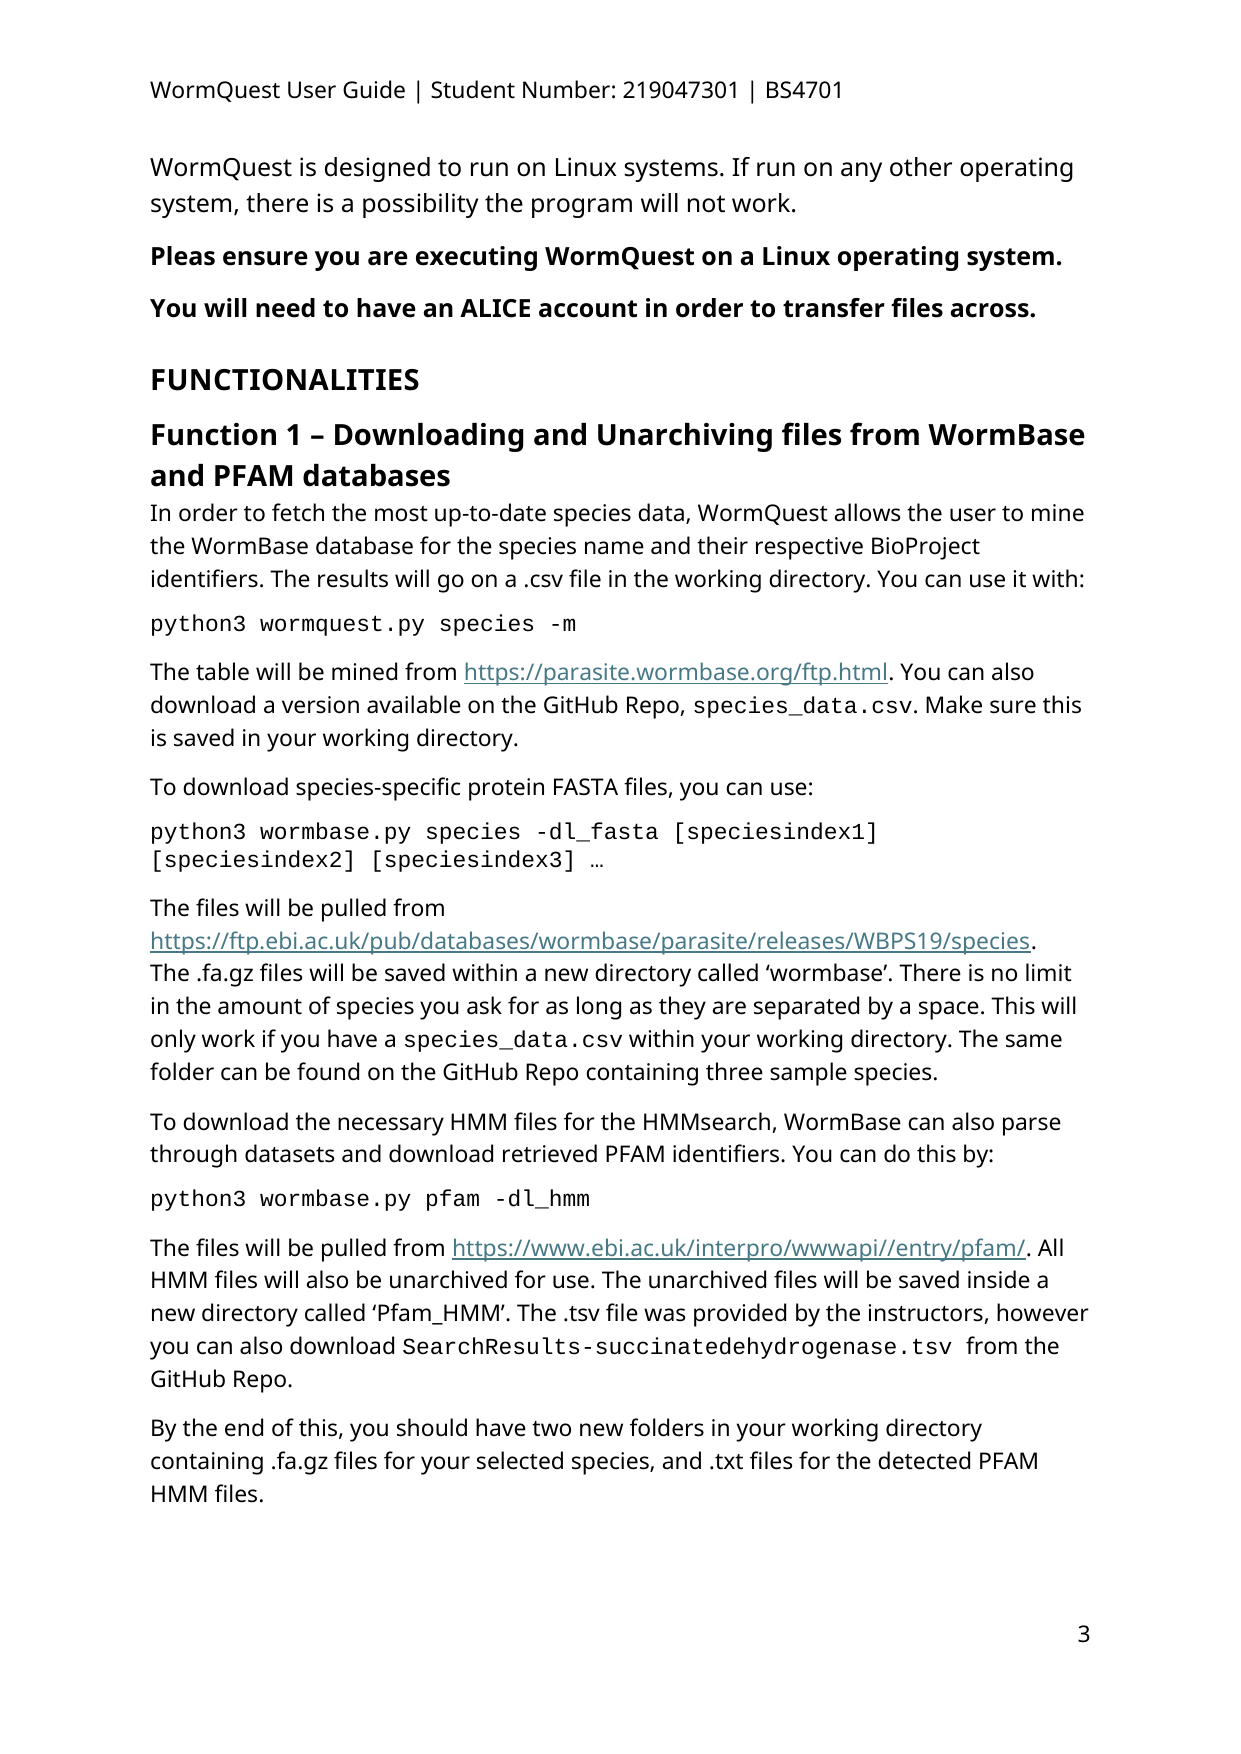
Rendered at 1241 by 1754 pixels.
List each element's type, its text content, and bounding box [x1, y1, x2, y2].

text Pleas ensure you are executing WormQuest on a Linux operating system. [150, 238, 1090, 272]
text The table will be mined from https://parasite.wormbase.org/ftp.html. You can also download a version available on the GitHub Repo, species_data.csv. Make sure this is saved in your working directory. [150, 656, 1090, 753]
text WormQuest is designed to run on Linux systems. If run on any other operating system, there is a possibility the program will not work. [150, 150, 1090, 220]
subtitle Function 1 – Downloading and Unarchiving files from WormBase and PFAM databases [150, 414, 1090, 495]
text By the end of this, you should have two new folders in your working directory containing .fa.gz files for your selected species, and .txt files for the detected PFAM HMM files. [150, 1412, 1090, 1509]
text In order to fetch the most up-to-date species data, WormQuest allows the user to mine the WormBase database for the species name and their respective BioProject identifiers. The results will go on a .csv file in the working directory. You can use it with: [150, 497, 1090, 594]
text python3 wormquest.py species -m [150, 612, 1090, 638]
text The files will be pulled from https://ftp.ebi.ac.uk/pub/databases/wormbase/parasite/releases/WBPS19/species. The .fa.gz files will be saved within a new directory called ‘wormbase’. There is no limit in the amount of species you ask for as long as they are separated by a space. This will only work if you have a species_data.csv within your working directory. The same folder can be found on the GitHub Repo containing three sample species. [150, 892, 1090, 1087]
text The files will be pulled from https://www.ebi.ac.uk/interpro/wwwapi//entry/pfam/. All HMM files will also be unarchived for use. The unarchived files will be saved inside a new directory called ‘Pfam_HMM’. The .tsv file was provided by the instructors, however you can also download SearchResults-succinatedehydrogenase.tsv from the GitHub Repo. [150, 1232, 1090, 1394]
text python3 wormbase.py pfam -dl_hmm [150, 1188, 1090, 1214]
text You will need to have an ALICE account in order to transfer files across. [150, 291, 1090, 324]
text python3 wormbase.py species -dl_fasta [speciesindex1] [speciesindex2] [speciesindex3] … [150, 821, 1090, 874]
text To download the necessary HMM files for the HMMsearch, WormBase can also parse through datasets and download retrieved PFAM identifiers. You can do this by: [150, 1105, 1090, 1169]
subtitle Functionalities [150, 359, 1090, 399]
text To download species-specific protein FASTA files, you can use: [150, 771, 1090, 802]
